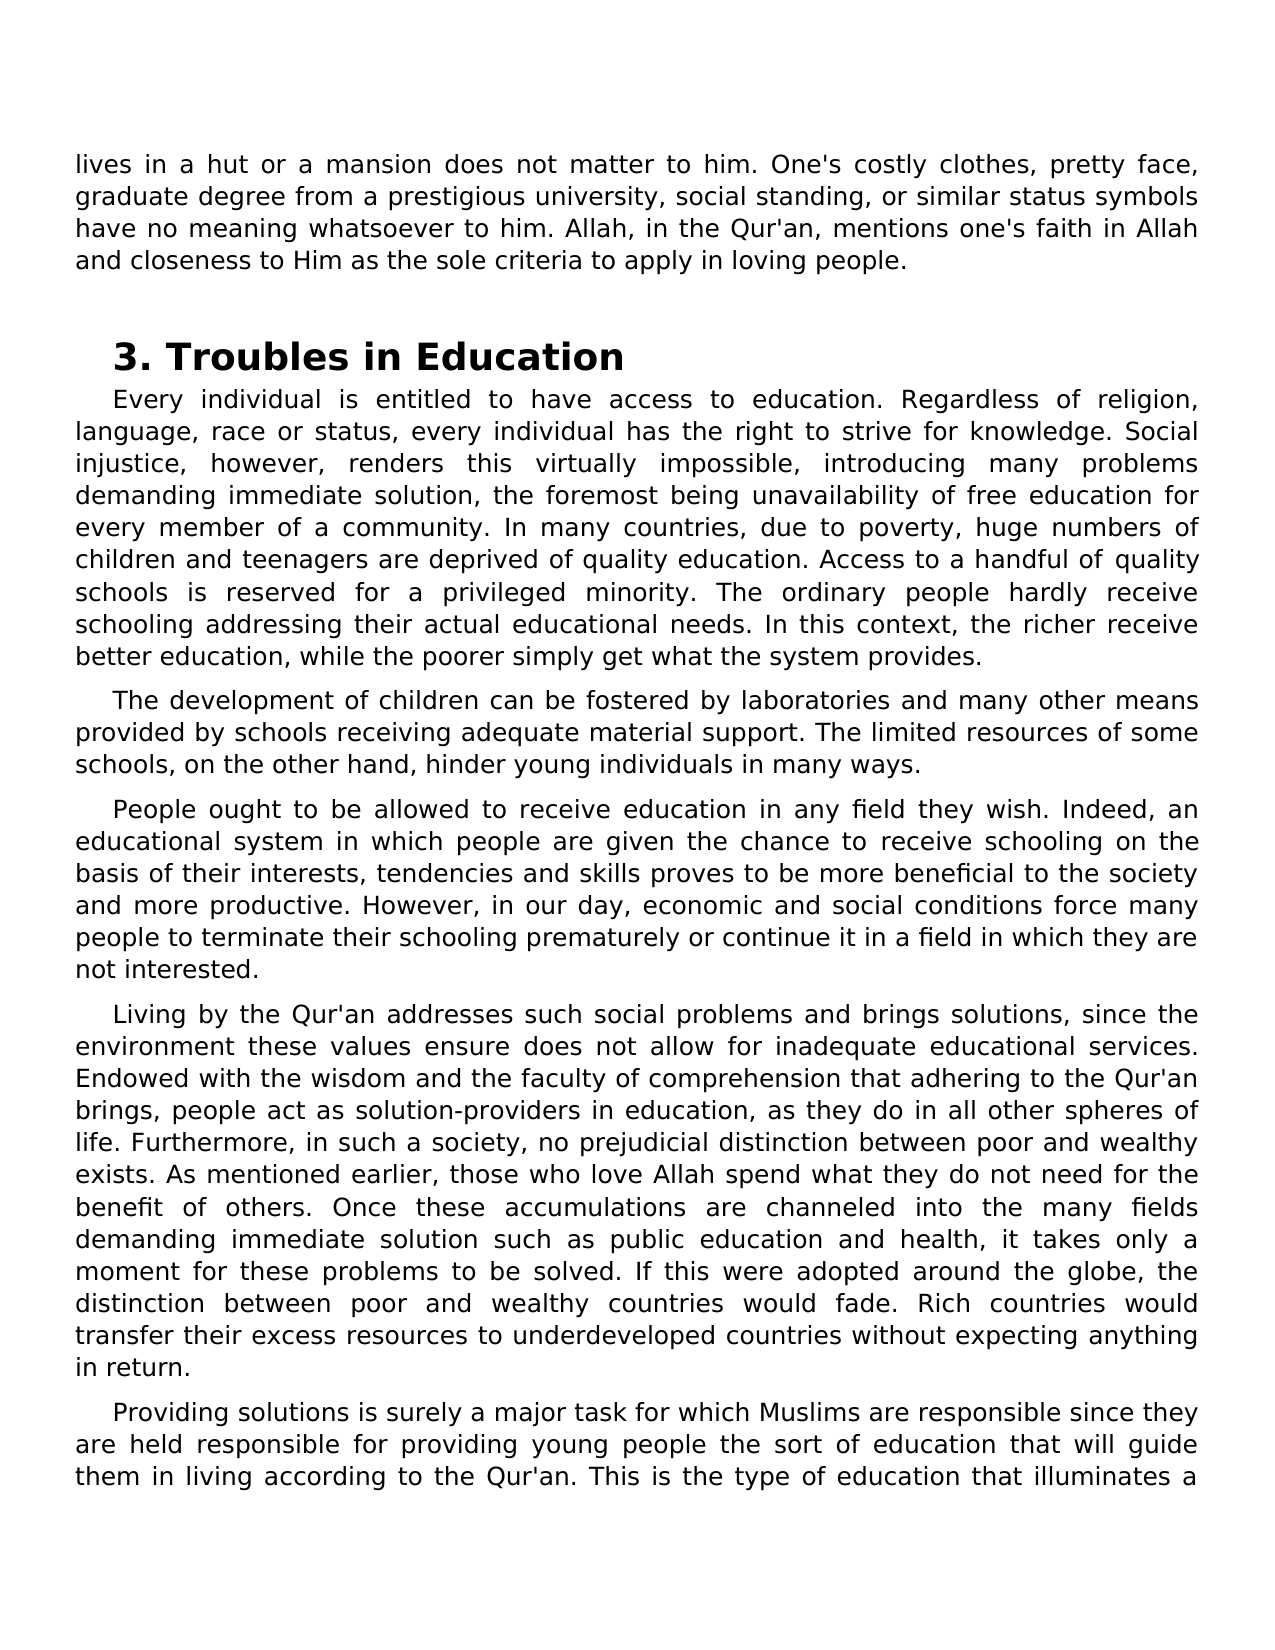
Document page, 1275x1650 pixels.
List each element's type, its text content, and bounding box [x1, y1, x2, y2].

text Every individual is entitled to have access to education. Regardless of religion, language, race or status, every individual has the right to strive for knowledge. Social injustice, however, renders this virtually impossible, introducing many problems demanding immediate solution, the foremost being unavailability of free education for every member of a community. In many countries, due to poverty, huge numbers of children and teenagers are deprived of quality education. Access to a handful of quality schools is reserved for a privileged minority. The ordinary people hardly receive schooling addressing their actual educational needs. In this context, the richer receive better education, while the poorer simply get what the system provides. [75, 385, 1200, 671]
text lives in a hut or a mansion does not matter to him. One's costly clothes, pretty face, graduate degree from a prestigious university, social standing, or similar status symbols have no meaning whatsoever to him. Allah, in the Qur'an, mentions one's faith in Allah and closeness to Him as the sole criteria to apply in loving people. [75, 150, 1200, 275]
subtitle 3. Troubles in Education [112, 335, 1200, 379]
text People ought to be allowed to receive education in any field they wish. Indeed, an educational system in which people are given the chance to receive schooling on the basis of their interests, tendencies and skills proves to be more beneficial to the society and more productive. However, in our day, economic and social conditions force many people to terminate their schooling prematurely or continue it in a field in which they are not interested. [75, 795, 1200, 985]
text Living by the Qur'an addresses such social problems and brings solutions, since the environment these values ensure does not allow for inadequate educational services. Endowed with the wisdom and the faculty of comprehension that adhering to the Qur'an brings, people act as solution-providers in education, as they do in all other spheres of life. Furthermore, in such a society, no prejudicial distinction between poor and wealthy exists. As mentioned earlier, those who love Allah spend what they do not need for the benefit of others. Once these accumulations are channeled into the many fields demanding immediate solution such as public education and health, it takes only a moment for these problems to be solved. If this were adopted around the globe, the distinction between poor and wealthy countries would fade. Rich countries would transfer their excess resources to underdeveloped countries without expecting anything in return. [75, 1000, 1200, 1382]
text Providing solutions is surely a major task for which Muslims are responsible since they are held responsible for providing young people the sort of education that will guide them in living according to the Qur'an. This is the type of education that illuminates a [75, 1398, 1200, 1491]
text The development of children can be fostered by laboratories and many other means provided by schools receiving adequate material support. The limited resources of some schools, on the other hand, hinder young individuals in many ways. [75, 687, 1200, 780]
